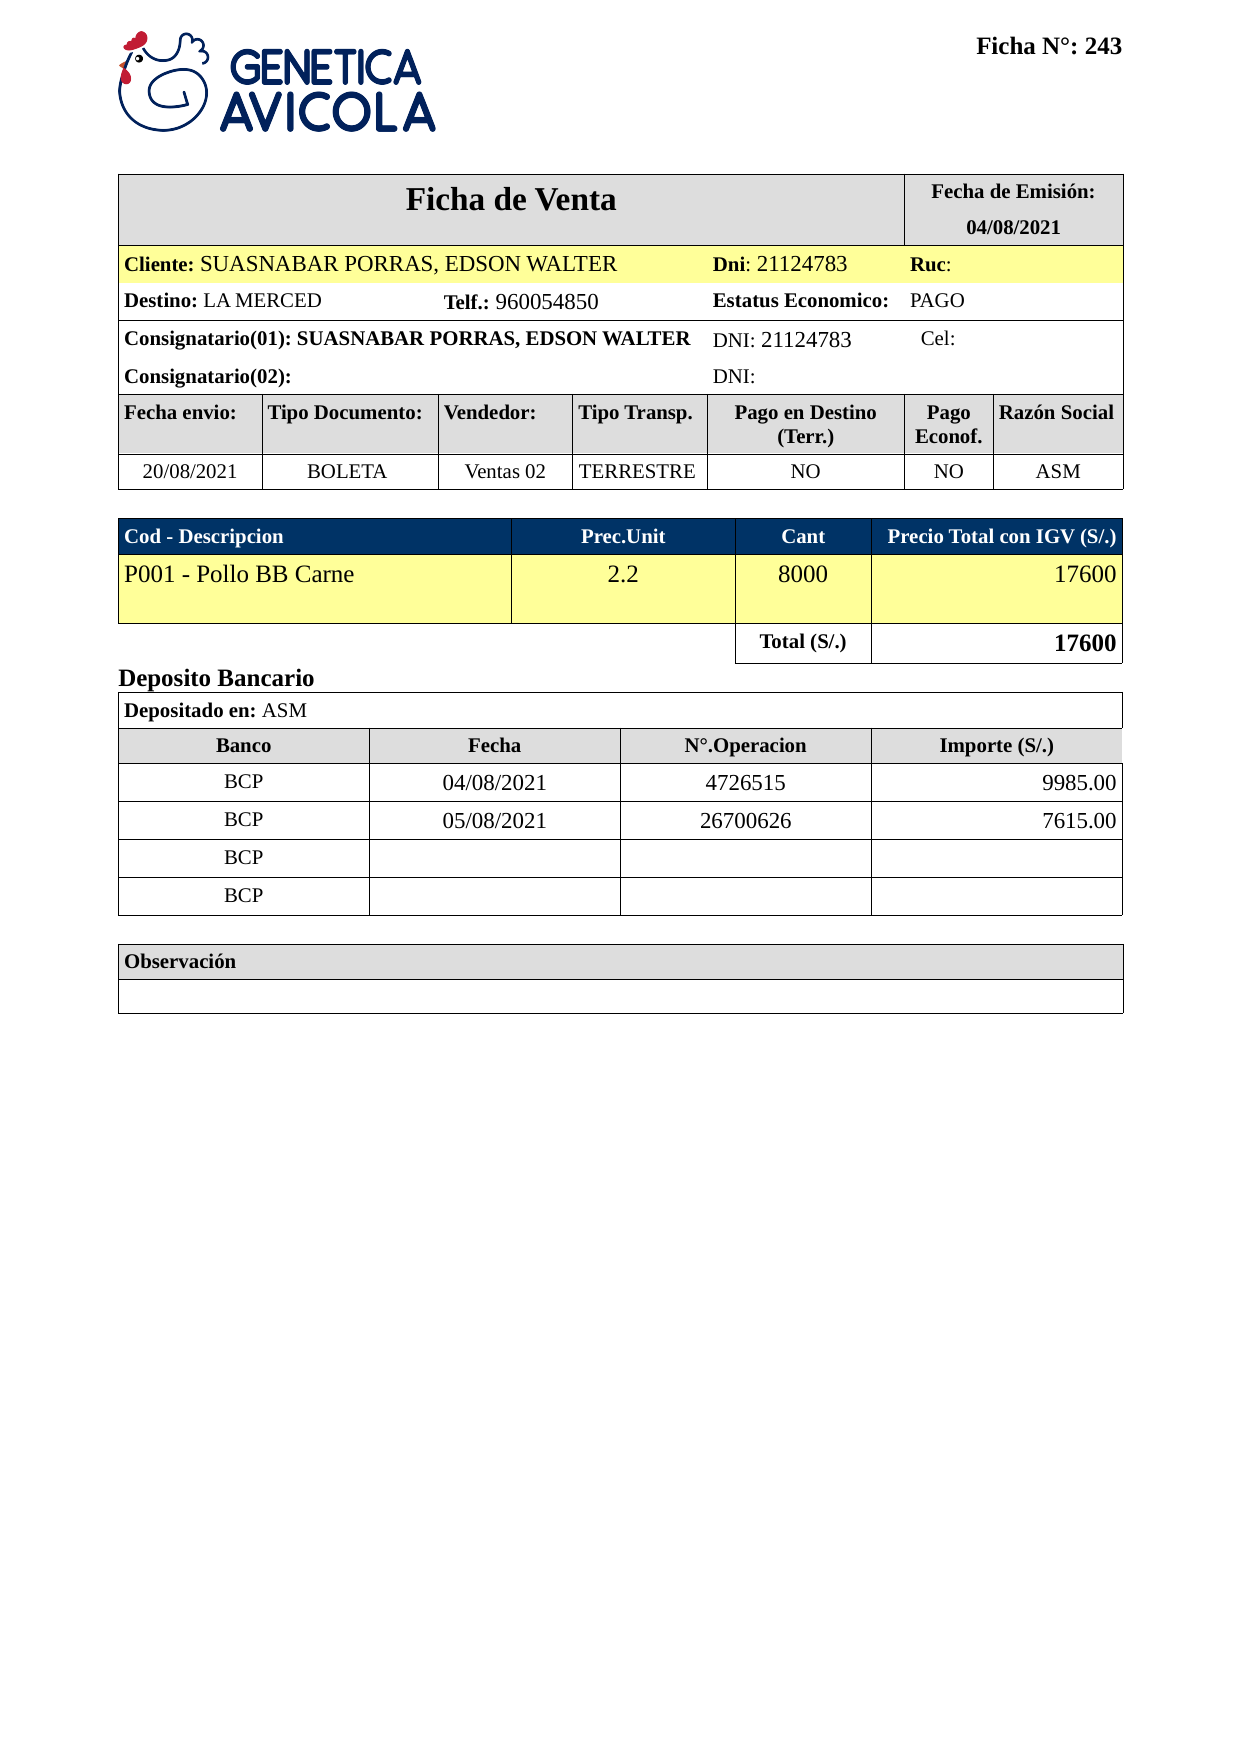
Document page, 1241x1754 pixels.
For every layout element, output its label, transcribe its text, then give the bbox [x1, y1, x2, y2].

table_header Cod - Descripcion [119, 519, 511, 554]
table_cell Telf.: 960054850 [438, 283, 707, 320]
table_cell [872, 878, 1122, 915]
table_cell 8000 [736, 555, 871, 623]
table_cell Tipo Transp. [573, 395, 707, 453]
table_cell [119, 980, 1123, 1012]
table_cell BCP [119, 802, 369, 839]
table_cell 17600 [872, 555, 1122, 623]
table_cell 17600 [872, 624, 1122, 663]
table_cell TERRESTRE [573, 455, 707, 489]
table_cell Tipo Documento: [263, 395, 438, 453]
table_cell Fecha envio: [119, 395, 262, 453]
table_cell 9985.00 [872, 764, 1122, 801]
table_cell Pago en Destino (Terr.) [708, 395, 904, 453]
table_header Observación [119, 945, 1123, 979]
table_cell [872, 840, 1122, 877]
table_cell 26700626 [621, 802, 871, 839]
table_cell Banco [119, 729, 369, 763]
table_cell BOLETA [263, 455, 438, 489]
table_header Fecha de Emisión: [905, 175, 1123, 209]
table_header Cant [736, 519, 871, 554]
table_cell 05/08/2021 [370, 802, 620, 839]
table_cell 04/08/2021 [905, 209, 1123, 245]
picture [118, 31, 436, 132]
table_cell Importe (S/.) [872, 729, 1122, 763]
table_cell Vendedor: [439, 395, 572, 453]
table_header Depositado en: ASM [119, 693, 1122, 727]
table_cell [370, 840, 620, 877]
table_cell Cliente: SUASNABAR PORRAS, EDSON WALTER [119, 246, 707, 283]
table_cell P001 - Pollo BB Carne [119, 555, 511, 623]
table_cell DNI: 21124783 [707, 321, 915, 358]
table_cell 2.2 [512, 555, 735, 623]
table_header Precio Total con IGV (S/.) [872, 519, 1122, 554]
table_cell Total (S/.) [736, 624, 871, 663]
table_header Ficha de Venta [119, 175, 904, 245]
table_cell Consignatario(01): SUASNABAR PORRAS, EDSON WALTER [119, 321, 707, 358]
text Deposito Bancario [118, 663, 1122, 692]
table_cell Destino: LA MERCED [119, 283, 438, 320]
table_cell 4726515 [621, 764, 871, 801]
table_cell BCP [119, 764, 369, 801]
table_cell Ruc: [904, 246, 1123, 283]
table_cell Cel: [915, 321, 1123, 358]
table_cell BCP [119, 878, 369, 915]
table_cell Dni: 21124783 [707, 246, 904, 283]
table_cell DNI: [707, 358, 1123, 394]
table_cell 20/08/2021 [119, 455, 262, 489]
table_cell PAGO [904, 283, 1123, 320]
table_cell Estatus Economico: [707, 283, 904, 320]
table_cell 7615.00 [872, 802, 1122, 839]
table_cell [621, 840, 871, 877]
table_cell [370, 878, 620, 915]
table_cell Ventas 02 [439, 455, 572, 489]
table_cell NO [708, 455, 904, 489]
table_cell ASM [994, 455, 1123, 489]
table_cell Fecha [370, 729, 620, 763]
table_cell Consignatario(02): [119, 358, 707, 394]
table_cell NO [905, 455, 993, 489]
table_cell [118, 624, 511, 663]
table_cell 04/08/2021 [370, 764, 620, 801]
table_cell N°.Operacion [621, 729, 871, 763]
table_cell [621, 878, 871, 915]
table_cell Razón Social [994, 395, 1123, 453]
table_cell BCP [119, 840, 369, 877]
table_cell [511, 624, 735, 663]
table_header Prec.Unit [512, 519, 735, 554]
table_cell Pago Econof. [905, 395, 993, 453]
